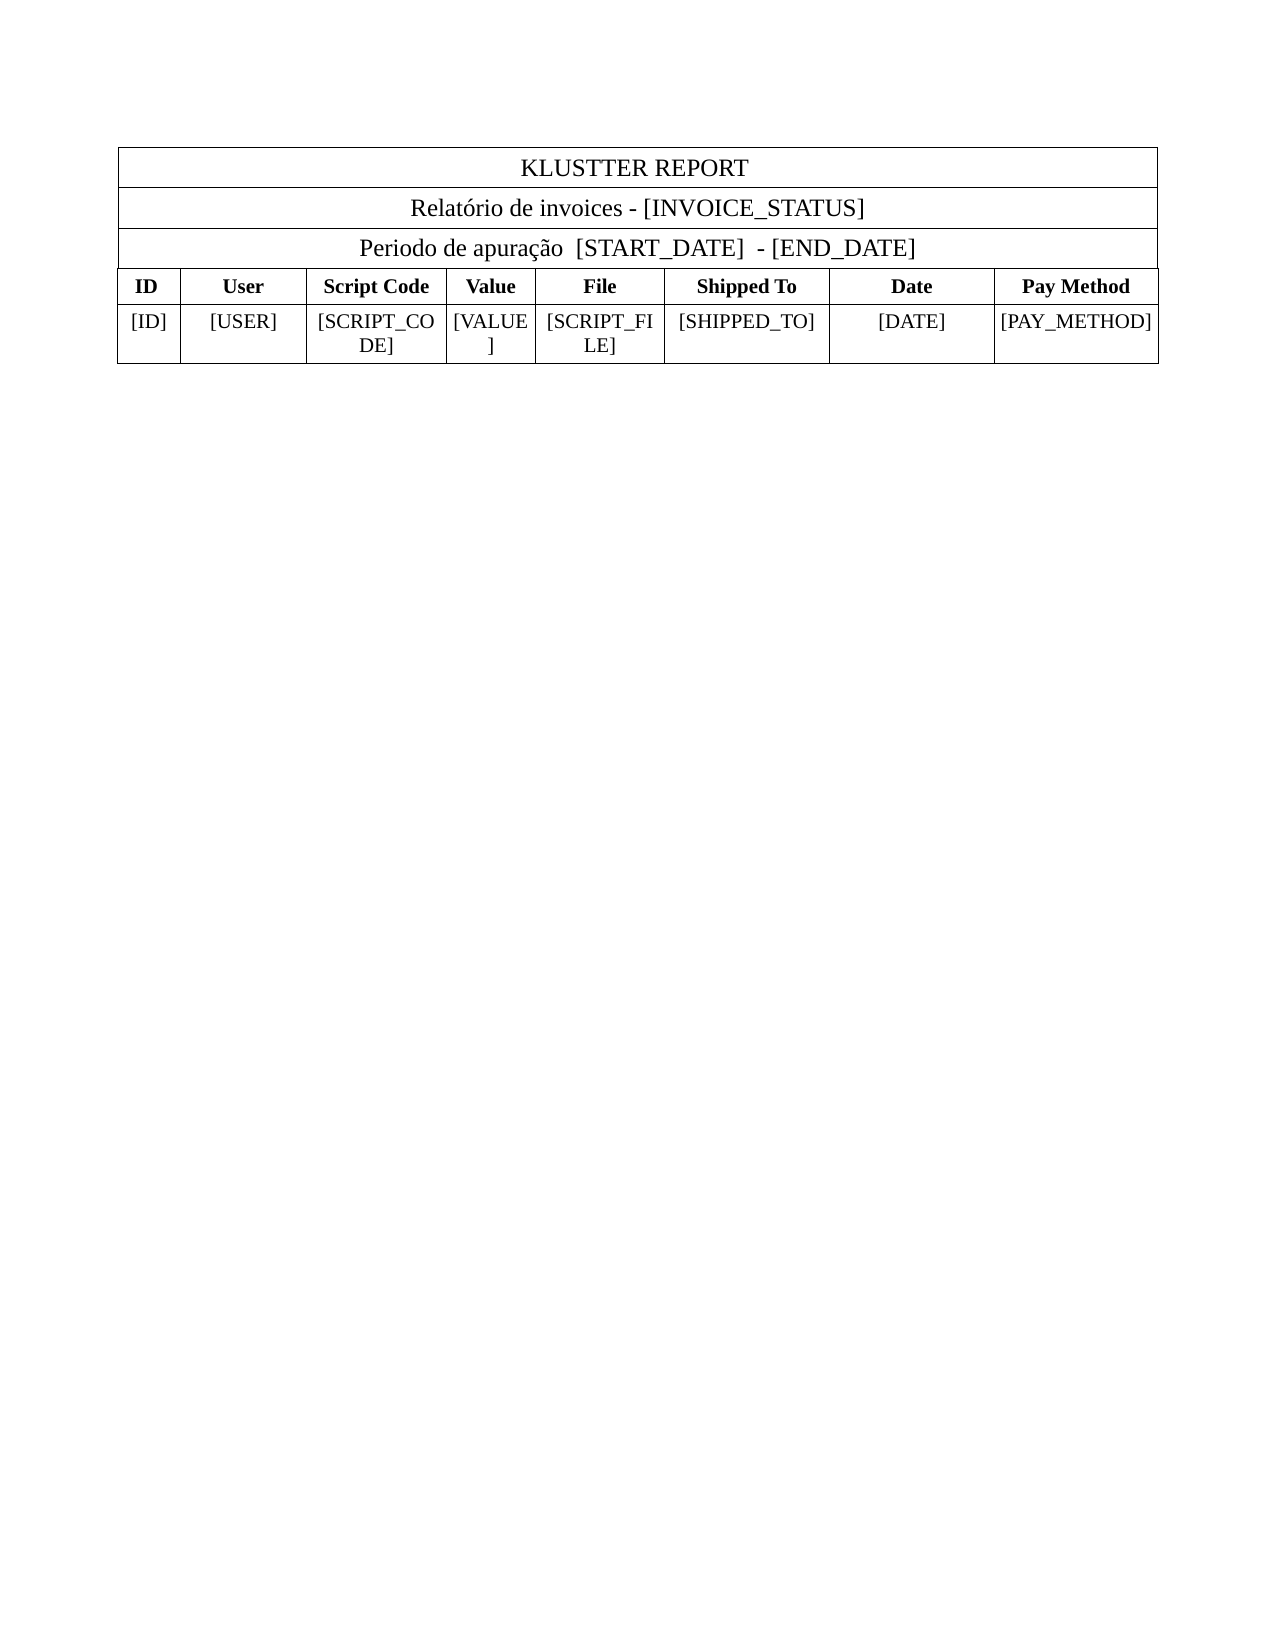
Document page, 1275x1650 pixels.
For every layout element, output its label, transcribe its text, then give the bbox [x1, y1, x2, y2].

table_cell [ID] [118, 305, 180, 363]
table_cell [DATE] [830, 305, 994, 363]
table_cell [SHIPPED_TO] [665, 305, 829, 363]
table_cell [SCRIPT_FILE] [536, 305, 664, 363]
table_header User [181, 269, 306, 303]
table_header Pay Method [995, 269, 1158, 303]
table_cell Relatório de invoices - [INVOICE_STATUS] [119, 188, 1157, 227]
table_cell [SCRIPT_CODE] [307, 305, 446, 363]
table_cell [VALUE] [447, 305, 535, 363]
table_cell Periodo de apuração [START_DATE] - [END_DATE] [119, 229, 1157, 268]
table_cell [PAY_METHOD] [995, 305, 1158, 363]
table_header Date [830, 269, 994, 303]
table_header KLUSTTER REPORT [119, 148, 1157, 187]
table_header ID [118, 269, 180, 303]
table_header Shipped To [665, 269, 829, 303]
table_header File [536, 269, 664, 303]
table_header Value [447, 269, 535, 303]
table_cell [USER] [181, 305, 306, 363]
table_header Script Code [307, 269, 446, 303]
